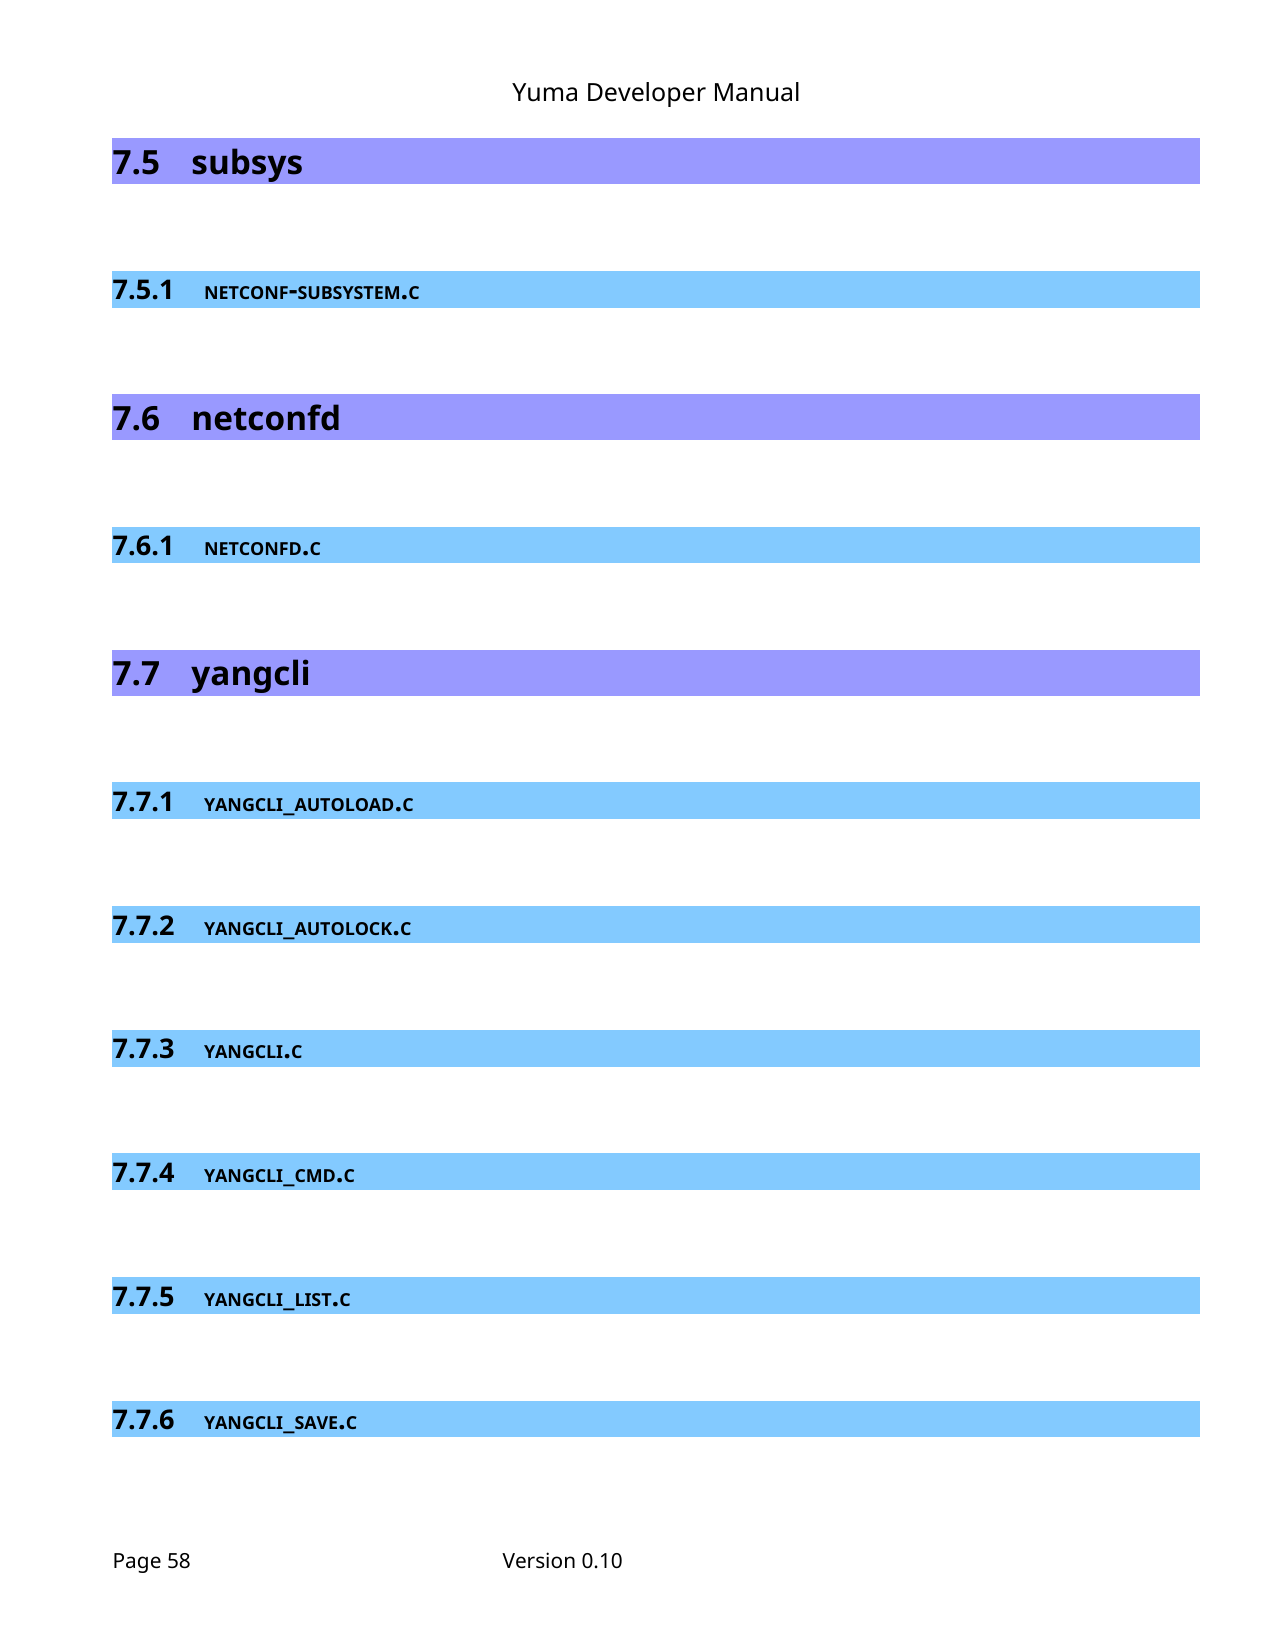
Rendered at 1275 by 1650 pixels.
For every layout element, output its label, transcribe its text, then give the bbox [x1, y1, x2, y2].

subtitle yangcli_autolock.c [112, 906, 1200, 943]
subtitle yangcli_autoload.c [112, 782, 1200, 819]
subtitle yangcli_cmd.c [112, 1153, 1200, 1190]
subtitle netconfd [112, 394, 1200, 440]
subtitle yangcli.c [112, 1030, 1200, 1067]
subtitle netconf-subsystem.c [112, 271, 1200, 308]
subtitle yangcli_save.c [112, 1401, 1200, 1437]
subtitle yangcli [112, 650, 1200, 696]
subtitle subsys [112, 138, 1200, 184]
subtitle netconfd.c [112, 527, 1200, 563]
subtitle yangcli_list.c [112, 1277, 1200, 1314]
